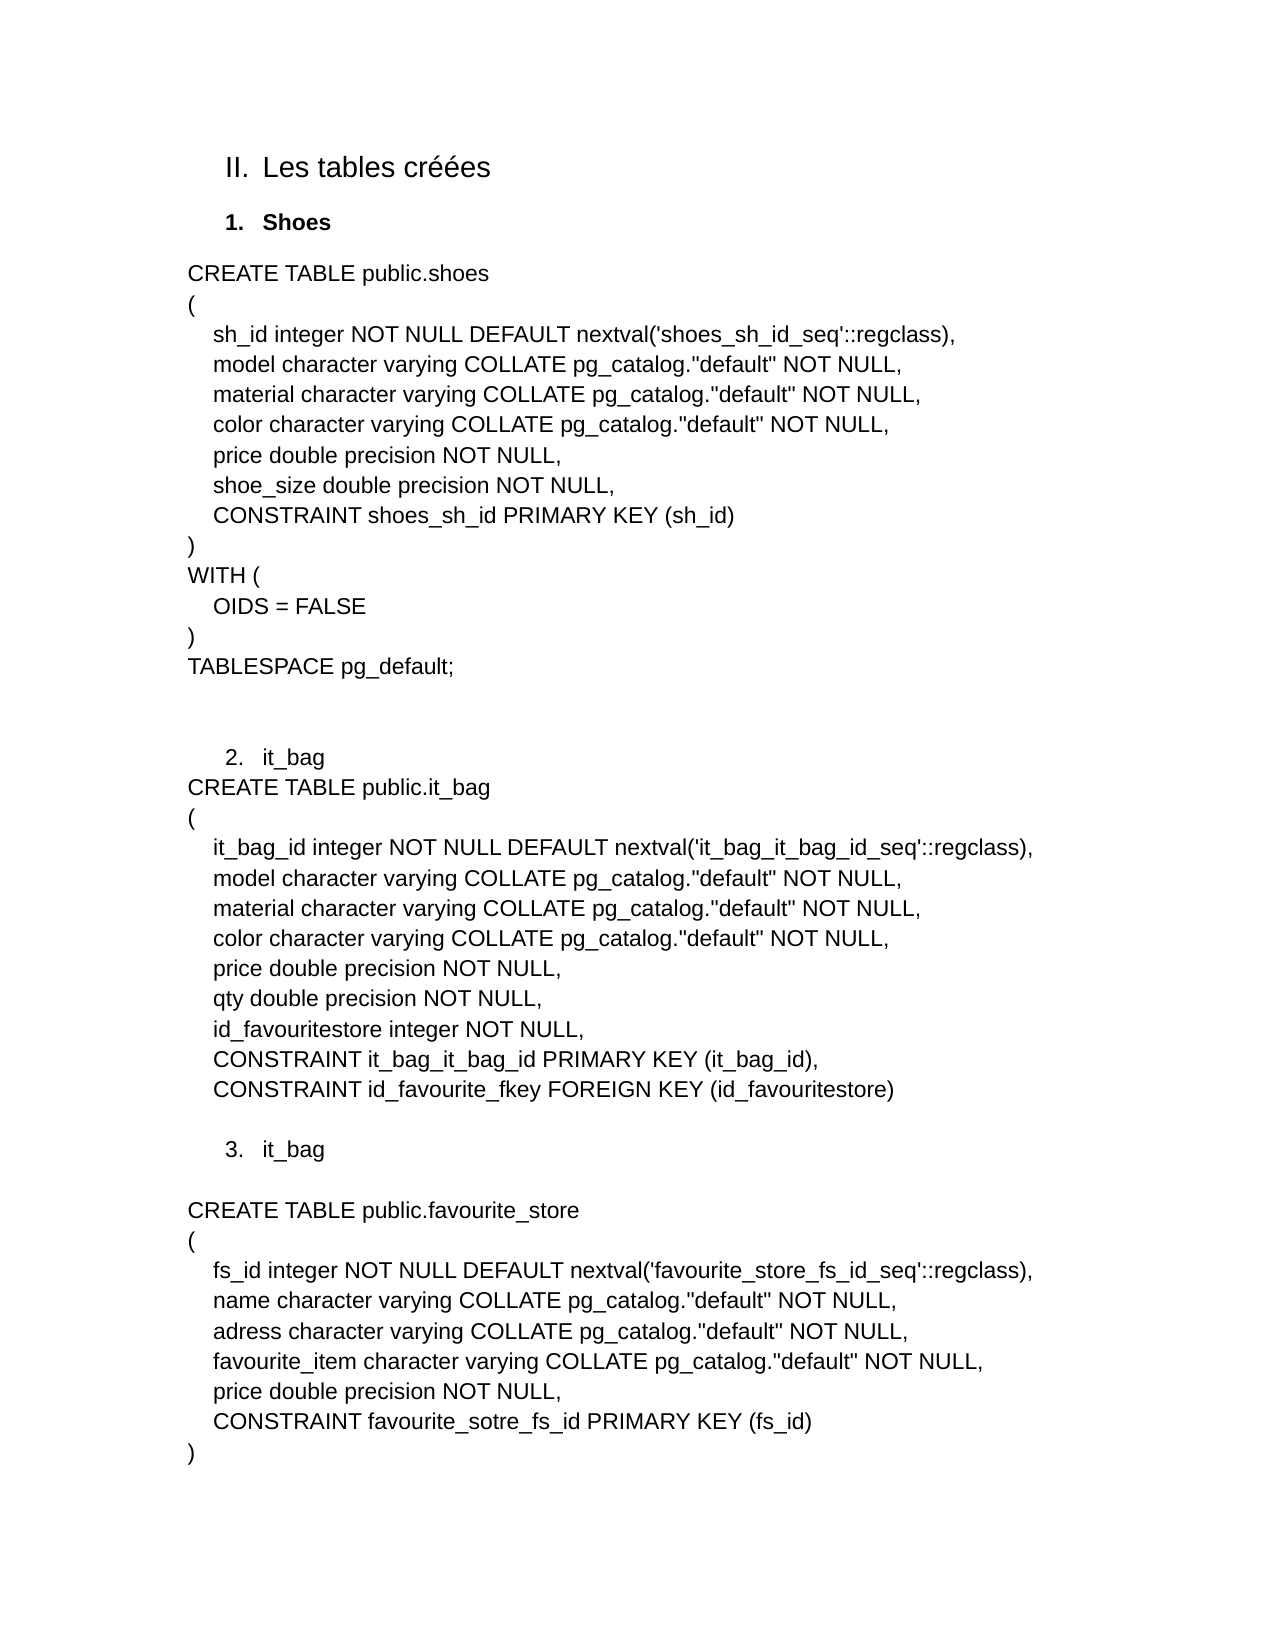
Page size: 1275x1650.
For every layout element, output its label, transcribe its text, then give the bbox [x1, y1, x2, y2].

text id_favouritestore integer NOT NULL, [187, 1016, 1087, 1042]
text adress character varying COLLATE pg_catalog."default" NOT NULL, [187, 1318, 1087, 1344]
text CREATE TABLE public.shoes [187, 260, 1087, 287]
text model character varying COLLATE pg_catalog."default" NOT NULL, [187, 351, 1087, 377]
text CONSTRAINT it_bag_it_bag_id PRIMARY KEY (it_bag_id), [187, 1046, 1087, 1072]
text color character varying COLLATE pg_catalog."default" NOT NULL, [187, 925, 1087, 951]
text color character varying COLLATE pg_catalog."default" NOT NULL, [187, 411, 1087, 438]
text CONSTRAINT shoes_sh_id PRIMARY KEY (sh_id) [187, 502, 1087, 528]
text ) [187, 1438, 1087, 1465]
text material character varying COLLATE pg_catalog."default" NOT NULL, [187, 381, 1087, 408]
text TABLESPACE pg_default; [187, 653, 1087, 679]
text it_bag_id integer NOT NULL DEFAULT nextval('it_bag_it_bag_id_seq'::regclass), [187, 834, 1087, 861]
text CONSTRAINT id_favourite_fkey FOREIGN KEY (id_favouritestore) [187, 1076, 1087, 1102]
list it_bag [225, 744, 1087, 770]
text model character varying COLLATE pg_catalog."default" NOT NULL, [187, 864, 1087, 891]
text WITH ( [187, 562, 1087, 589]
text price double precision NOT NULL, [187, 1378, 1087, 1404]
text OIDS = FALSE [187, 593, 1087, 619]
text CONSTRAINT favourite_sotre_fs_id PRIMARY KEY (fs_id) [187, 1408, 1087, 1435]
text price double precision NOT NULL, [187, 955, 1087, 982]
text favourite_item character varying COLLATE pg_catalog."default" NOT NULL, [187, 1348, 1087, 1374]
text ) [187, 532, 1087, 559]
text fs_id integer NOT NULL DEFAULT nextval('favourite_store_fs_id_seq'::regclass), [187, 1257, 1087, 1284]
text CREATE TABLE public.it_bag [187, 774, 1087, 800]
text ( [187, 804, 1087, 831]
list it_bag [225, 1136, 1087, 1163]
text material character varying COLLATE pg_catalog."default" NOT NULL, [187, 895, 1087, 921]
list Les tables créées [225, 150, 1087, 183]
text ( [187, 291, 1087, 317]
text price double precision NOT NULL, [187, 442, 1087, 468]
text name character varying COLLATE pg_catalog."default" NOT NULL, [187, 1287, 1087, 1314]
text CREATE TABLE public.favourite_store [187, 1197, 1087, 1223]
text ) [187, 623, 1087, 649]
text sh_id integer NOT NULL DEFAULT nextval('shoes_sh_id_seq'::regclass), [187, 321, 1087, 347]
list Shoes [225, 209, 1087, 236]
text shoe_size double precision NOT NULL, [187, 472, 1087, 498]
text ( [187, 1227, 1087, 1253]
text qty double precision NOT NULL, [187, 985, 1087, 1012]
